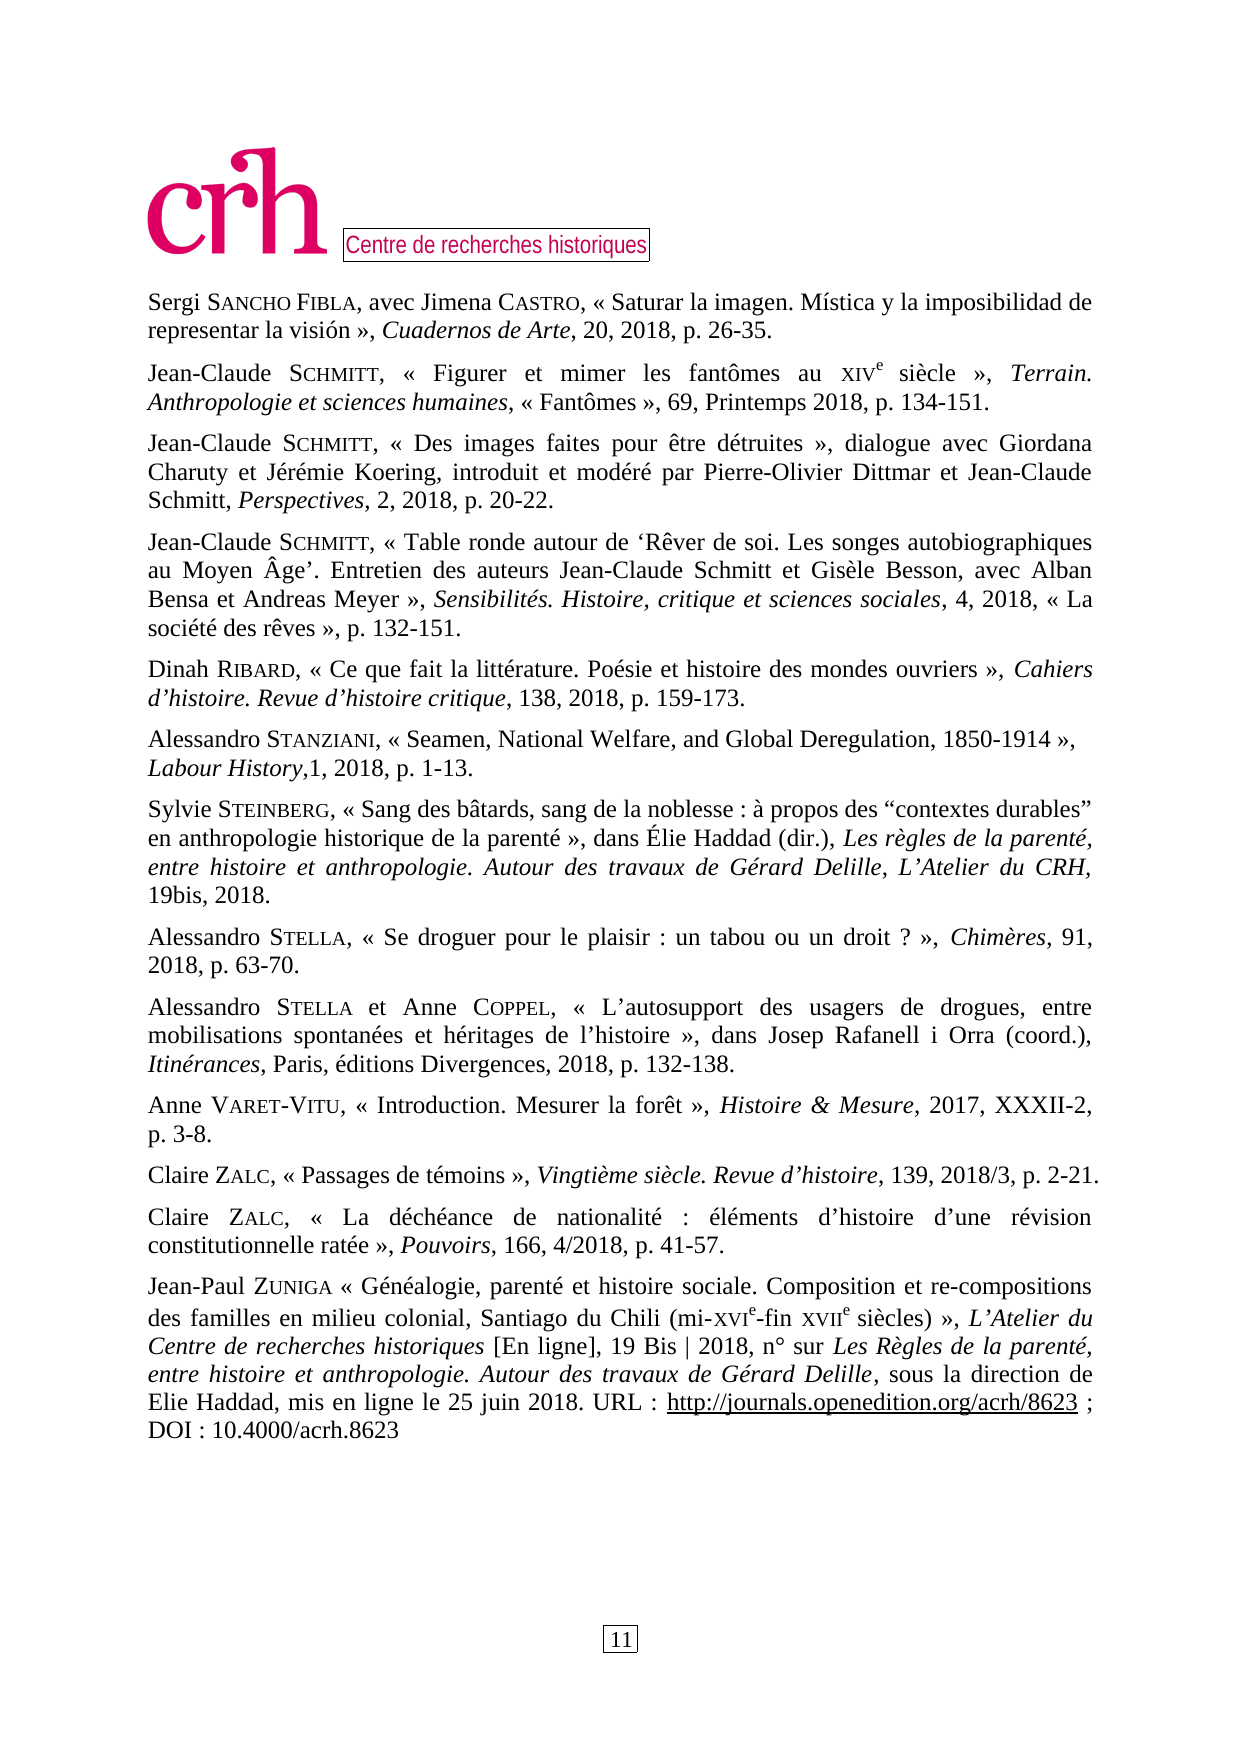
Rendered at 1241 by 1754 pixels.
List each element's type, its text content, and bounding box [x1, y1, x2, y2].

text Claire ZALC, « La déchéance de nationalité : éléments d’histoire d’une révision constitutionnelle ratée », Pouvoirs, 166, 4/2018, p. 41-57. [148, 1202, 1093, 1259]
text Anne VARET-VITU, « Introduction. Mesurer la forêt », Histoire & Mesure, 2017, XXXII-2, p. 3-8. [148, 1091, 1093, 1148]
text Jean-Paul ZUNIGA « Généalogie, parenté et histoire sociale. Composition et re-compositions des familles en milieu colonial, Santiago du Chili (mi-XVIe-fin XVIIe siècles) », L’Atelier du Centre de recherches historiques [En ligne], 19 Bis | 2018, n° sur Les Règles de la parenté, entre histoire et anthropologie. Autour des travaux de Gérard Delille, sous la direction de Elie Haddad, mis en ligne le 25 juin 2018. URL : http://journals.openedition.org/acrh/8623 ; DOI : 10.4000/acrh.8623 [148, 1272, 1093, 1444]
text Alessandro STELLA, « Se droguer pour le plaisir : un tabou ou un droit ? », Chimères, 91, 2018, p. 63-70. [148, 922, 1093, 979]
text Alessandro STELLA et Anne COPPEL, « L’autosupport des usagers de drogues, entre mobilisations spontanées et héritages de l’histoire », dans Josep Rafanell i Orra (coord.), Itinérances, Paris, éditions Divergences, 2018, p. 132-138. [148, 992, 1093, 1078]
text Jean-Claude SCHMITT, « Figurer et mimer les fantômes au XIVe siècle », Terrain. Anthropologie et sciences humaines, « Fantômes », 69, Printemps 2018, p. 134-151. [148, 355, 1093, 416]
text Claire ZALC, « Passages de témoins », Vingtième siècle. Revue d’histoire, 139, 2018/3, p. 2-21. [148, 1161, 1105, 1189]
text Sergi SANCHO FIBLA, avec Jimena CASTRO, « Saturar la imagen. Mística y la imposibilidad de representar la visión », Cuadernos de Arte, 20, 2018, p. 26-35. [148, 287, 1093, 344]
text Dinah RIBARD, « Ce que fait la littérature. Poésie et histoire des mondes ouvriers », Cahiers d’histoire. Revue d’histoire critique, 138, 2018, p. 159-173. [148, 654, 1093, 712]
text Labour History,1, 2018, p. 1-13. [148, 753, 1105, 782]
text Alessandro STANZIANI, « Seamen, National Welfare, and Global Deregulation, 1850-1914 », [148, 724, 1105, 753]
text Sylvie STEINBERG, « Sang des bâtards, sang de la noblesse : à propos des “contextes durables” en anthropologie historique de la parenté », dans Élie Haddad (dir.), Les règles de la parenté, entre histoire et anthropologie. Autour des travaux de Gérard Delille, L’Atelier du CRH, 19bis, 2018. [148, 794, 1093, 909]
text Jean-Claude SCHMITT, « Table ronde autour de ‘Rêver de soi. Les songes autobiographiques au Moyen Âge’. Entretien des auteurs Jean-Claude Schmitt et Gisèle Besson, avec Alban Bensa et Andreas Meyer », Sensibilités. Histoire, critique et sciences sociales, 4, 2018, « La société des rêves », p. 132-151. [148, 527, 1093, 642]
picture [147, 147, 327, 254]
text Jean-Claude SCHMITT, « Des images faites pour être détruites », dialogue avec Giordana Charuty et Jérémie Koering, introduit et modéré par Pierre-Olivier Dittmar et Jean-Claude Schmitt, Perspectives, 2, 2018, p. 20-22. [148, 428, 1093, 514]
